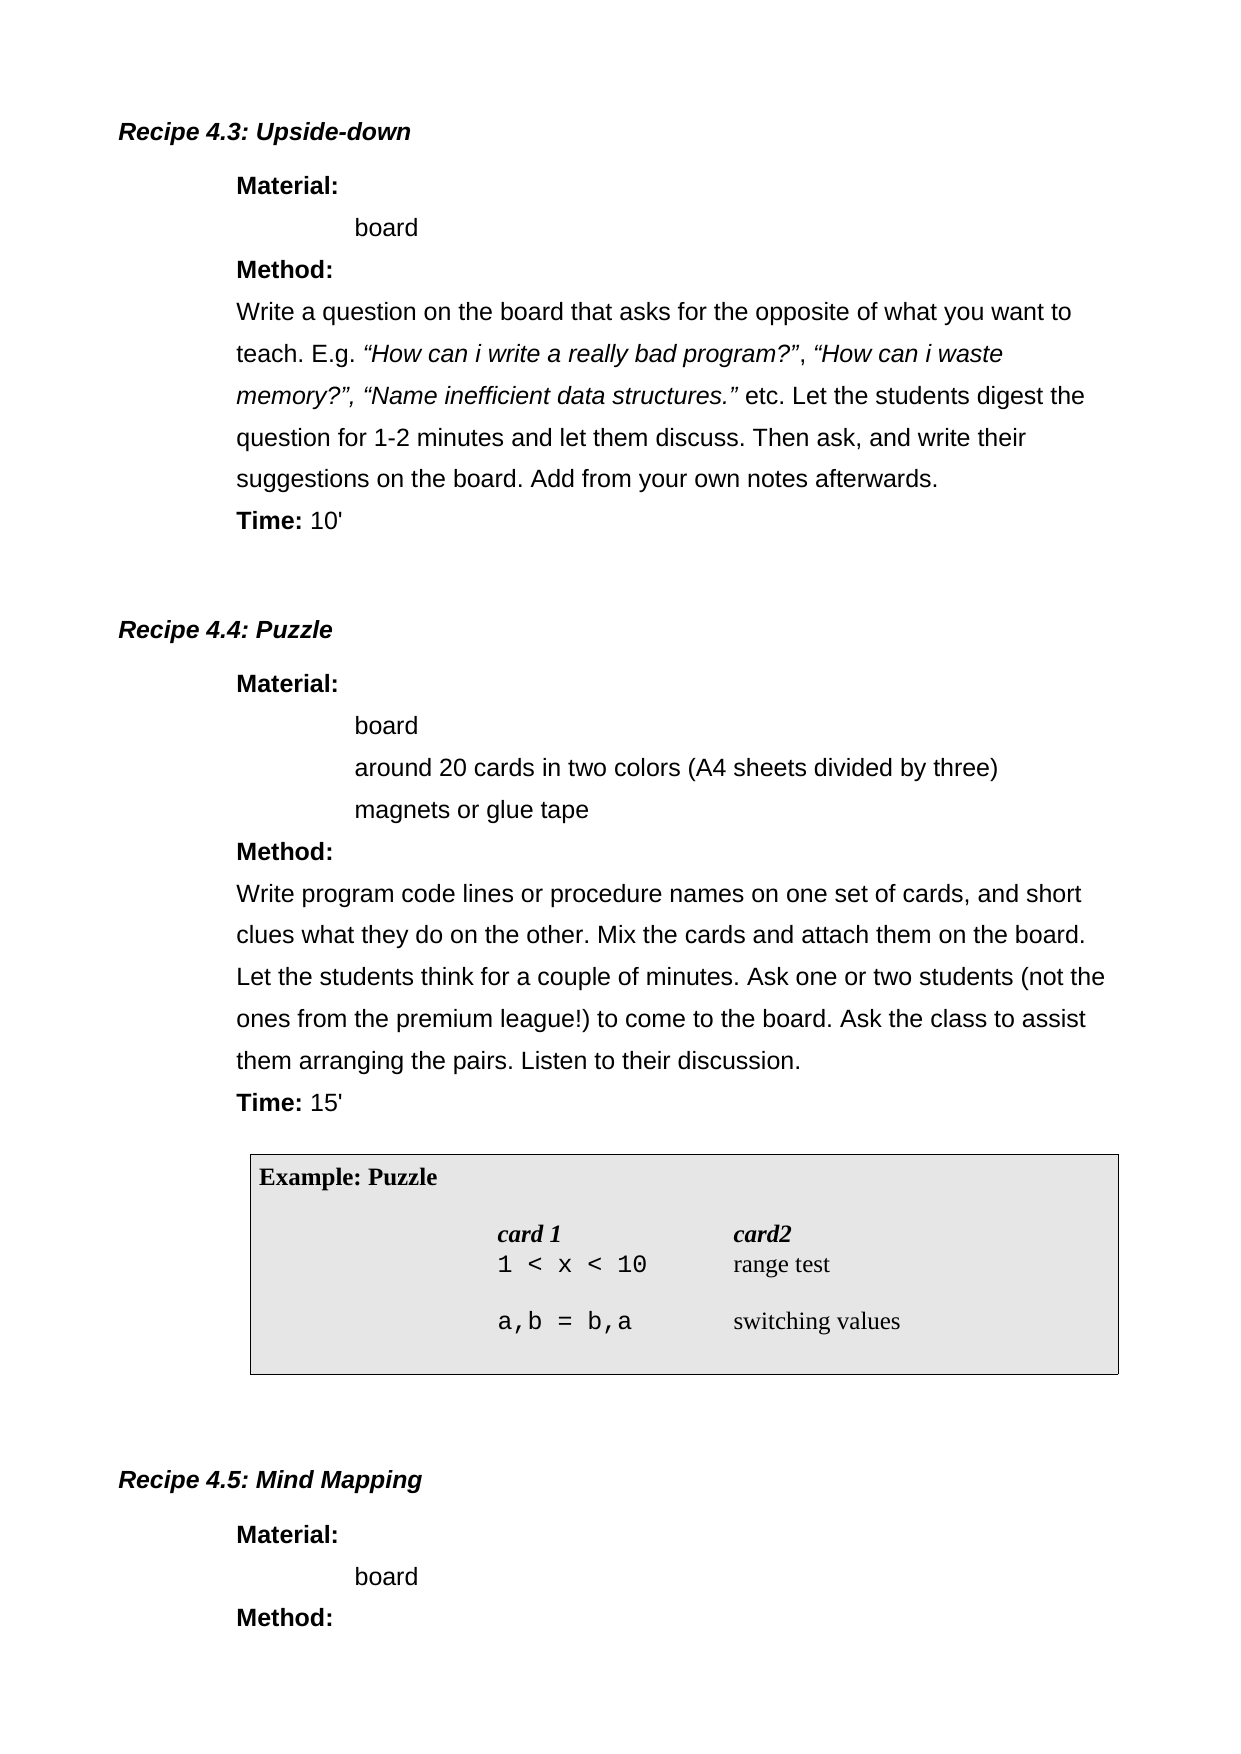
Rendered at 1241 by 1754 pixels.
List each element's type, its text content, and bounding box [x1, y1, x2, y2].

subtitle Recipe 4.4: Puzzle [118, 616, 1122, 644]
text board [354, 1562, 1122, 1590]
text a,b = b,a switching values [377, 1307, 1109, 1337]
text board [354, 214, 1122, 242]
text Method: [236, 837, 1122, 865]
text Method: [236, 1604, 1122, 1632]
subtitle Recipe 4.3: Upside-down [118, 118, 1122, 146]
text Write program code lines or procedure names on one set of cards, and short clues what they do on the other. Mix the cards and attach them on the board. Let the students think for a couple of minutes. Ask one or two students (not the ones from the premium league!) to come to the board. Ask the class to assist them arranging the pairs. Listen to their discussion. [236, 879, 1122, 1075]
text Time: 15' [236, 1089, 1122, 1117]
text Method: [236, 256, 1122, 284]
subtitle Recipe 4.5: Mind Mapping [118, 1466, 1122, 1494]
text Material: [236, 670, 1122, 698]
text magnets or glue tape [354, 796, 1122, 823]
text board [354, 712, 1122, 740]
text Time: 10' [236, 507, 1122, 535]
text Write a question on the board that asks for the opposite of what you want to teach. E.g. “How can i write a really bad program?”, “How can i waste memory?”, “Name inefficient data structures.” etc. Let the students digest the question for 1-2 minutes and let them discuss. Then ask, and write their suggestions on the board. Add from your own notes afterwards. [236, 298, 1122, 493]
text Material: [236, 172, 1122, 200]
text Example: Puzzle [259, 1163, 1109, 1190]
text around 20 cards in two colors (A4 sheets divided by three) [354, 754, 1122, 782]
text Material: [236, 1520, 1122, 1548]
text card 1 card2 [377, 1220, 1109, 1250]
text 1 < x < 10 range test [377, 1250, 1109, 1279]
